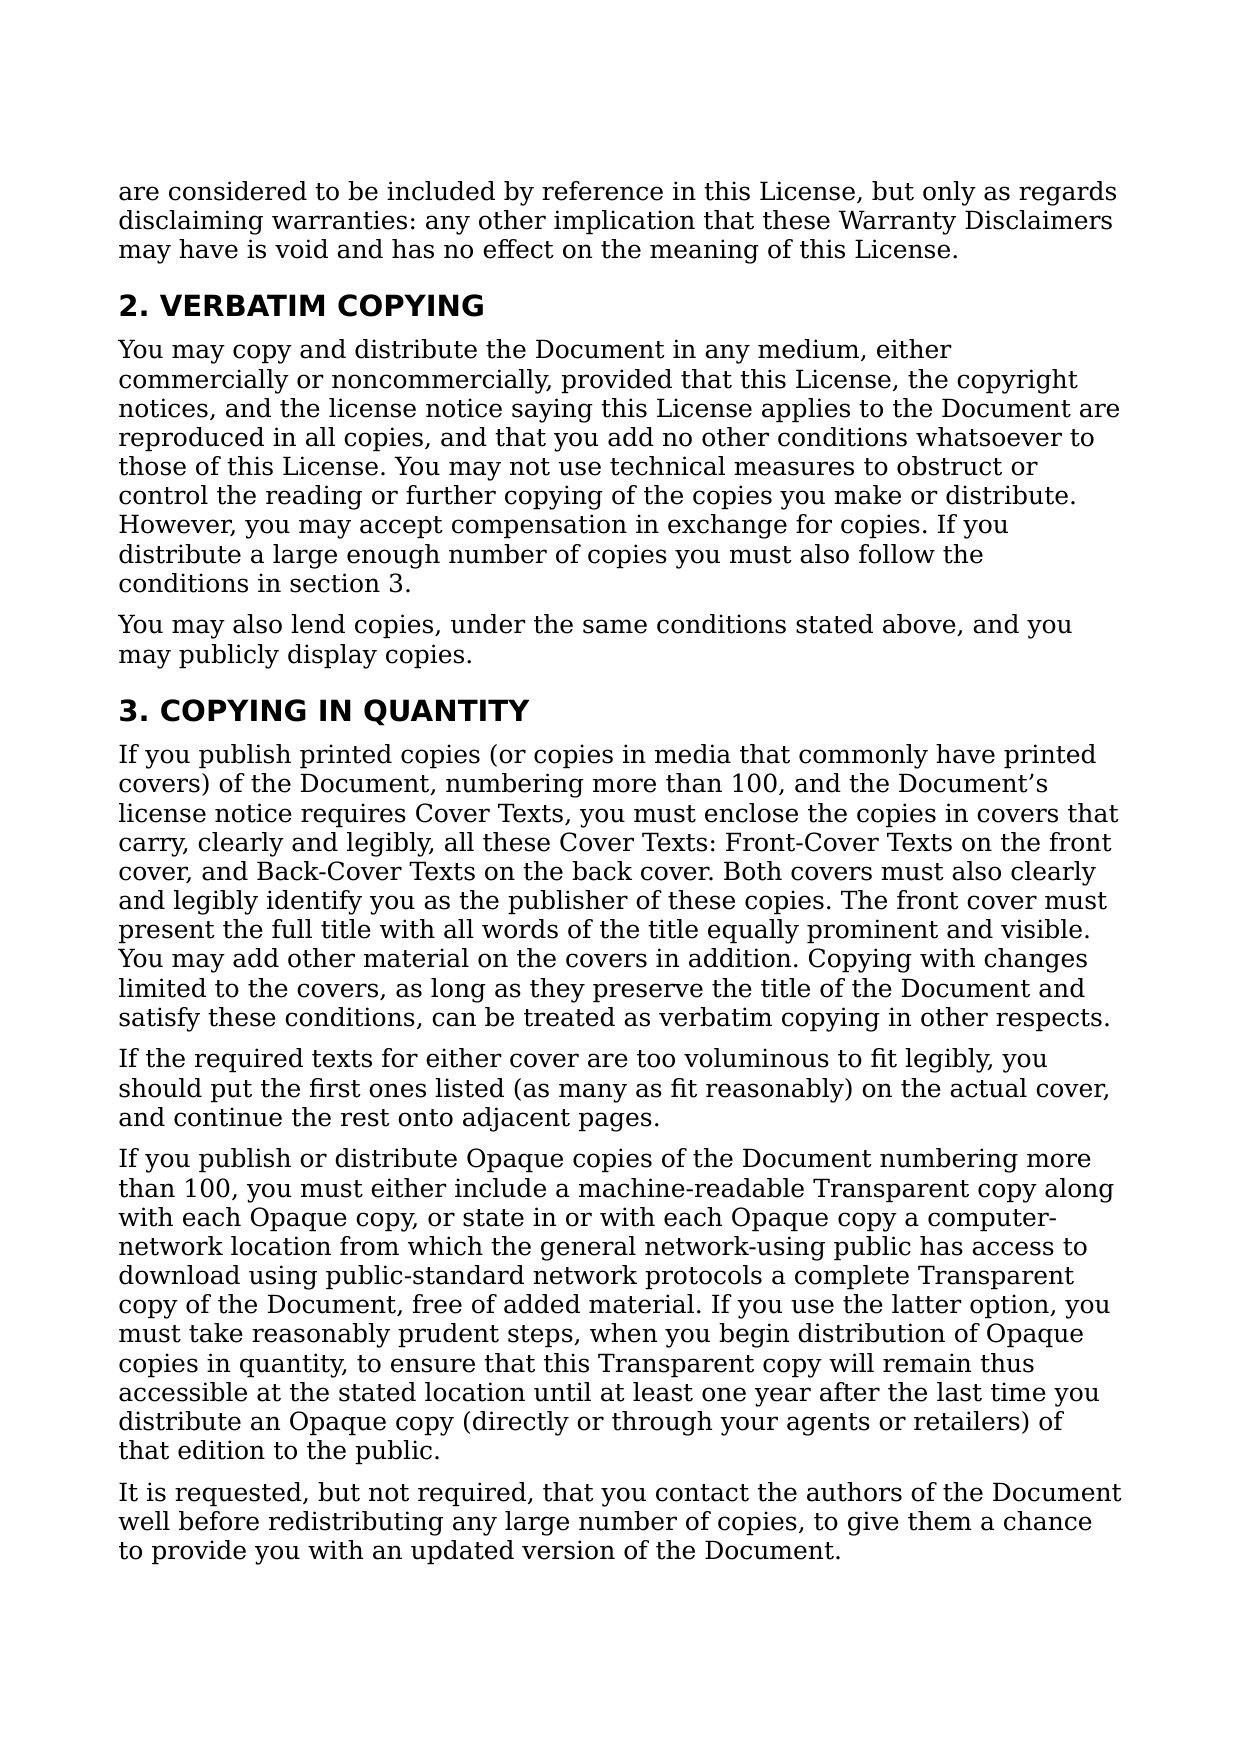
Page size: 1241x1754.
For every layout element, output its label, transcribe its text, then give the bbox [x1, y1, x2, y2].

text If the required texts for either cover are too voluminous to fit legibly, you should put the first ones listed (as many as fit reasonably) on the actual cover, and continue the rest onto adjacent pages. [118, 1045, 1122, 1132]
subtitle 3. COPYING IN QUANTITY [118, 694, 1122, 728]
subtitle 2. VERBATIM COPYING [118, 289, 1122, 323]
text It is requested, but not required, that you contact the authors of the Document well before redistributing any large number of copies, to give them a chance to provide you with an updated version of the Document. [118, 1478, 1122, 1566]
text You may copy and distribute the Document in any medium, either commercially or noncommercially, provided that this License, the copyright notices, and the license notice saying this License applies to the Document are reproduced in all copies, and that you add no other conditions whatsoever to those of this License. You may not use technical measures to obstruct or control the reading or further copying of the copies you make or distribute. However, you may accept compensation in exchange for copies. If you distribute a large enough number of copies you must also follow the conditions in section 3. [118, 336, 1122, 598]
text You may also lend copies, under the same conditions stated above, and you may publicly display copies. [118, 611, 1122, 669]
text If you publish printed copies (or copies in media that commonly have printed covers) of the Document, numbering more than 100, and the Document’s license notice requires Cover Texts, you must enclose the copies in covers that carry, clearly and legibly, all these Cover Texts: Front-Cover Texts on the front cover, and Back-Cover Texts on the back cover. Both covers must also clearly and legibly identify you as the publisher of these copies. The front cover must present the full title with all words of the title equally prominent and visible. You may add other material on the covers in addition. Copying with changes limited to the covers, as long as they preserve the title of the Document and satisfy these conditions, can be treated as verbatim copying in other respects. [118, 741, 1122, 1032]
text If you publish or distribute Opaque copies of the Document numbering more than 100, you must either include a machine-readable Transparent copy along with each Opaque copy, or state in or with each Opaque copy a computer-network location from which the general network-using public has access to download using public-standard network protocols a complete Transparent copy of the Document, free of added material. If you use the latter option, you must take reasonably prudent steps, when you begin distribution of Opaque copies in quantity, to ensure that this Transparent copy will remain thus accessible at the stated location until at least one year after the last time you distribute an Opaque copy (directly or through your agents or retailers) of that edition to the public. [118, 1145, 1122, 1466]
text are considered to be included by reference in this License, but only as regards disclaiming warranties: any other implication that these Warranty Disclaimers may have is void and has no effect on the meaning of this License. [118, 177, 1122, 264]
